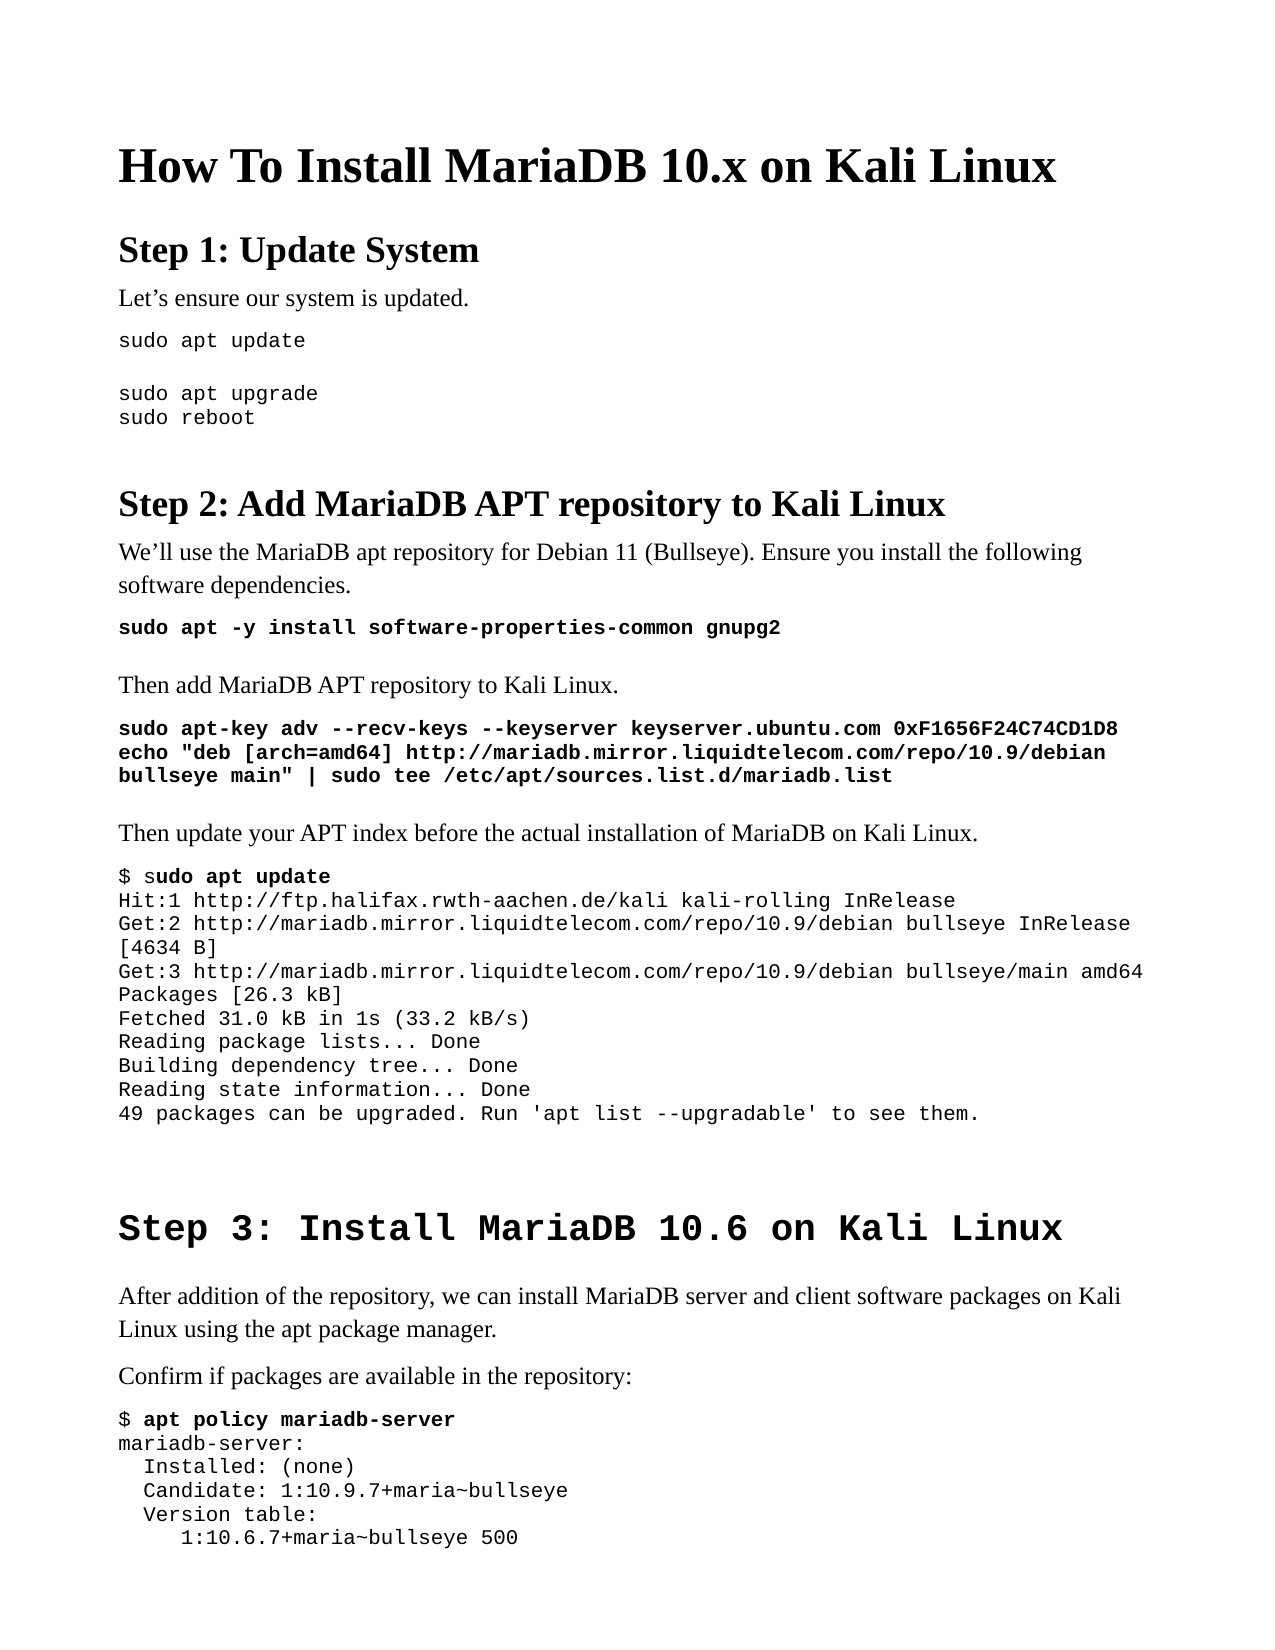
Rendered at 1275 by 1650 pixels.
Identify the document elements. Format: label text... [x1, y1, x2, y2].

text Building dependency tree... Done [118, 1055, 1157, 1079]
text sudo apt-key adv --recv-keys --keyserver keyserver.ubuntu.com 0xF1656F24C74CD1D8 [118, 718, 1157, 742]
text Reading package lists... Done [118, 1032, 1157, 1055]
text 1:10.6.7+maria~bullseye 500 [118, 1527, 1157, 1551]
text Confirm if packages are available in the repository: [118, 1361, 1157, 1390]
text Installed: (none) [118, 1456, 1157, 1480]
subtitle Step 3: Install MariaDB 10.6 on Kali Linux [118, 1209, 1157, 1251]
text Candidate: 1:10.9.7+maria~bullseye [118, 1480, 1157, 1503]
text sudo apt update [118, 330, 1157, 354]
text echo "deb [arch=amd64] http://mariadb.mirror.liquidtelecom.com/repo/10.9/debian bullseye main" | sudo tee /etc/apt/sources.list.d/mariadb.list [118, 742, 1157, 789]
text sudo apt upgrade [118, 383, 1157, 407]
text Version table: [118, 1503, 1157, 1527]
text $ apt policy mariadb-server [118, 1409, 1157, 1433]
text We’ll use the MariaDB apt repository for Debian 11 (Bullseye). Ensure you install the following software dependencies. [118, 537, 1157, 598]
text Then add MariaDB APT repository to Kali Linux. [118, 670, 1157, 699]
text Get:3 http://mariadb.mirror.liquidtelecom.com/repo/10.9/debian bullseye/main amd64 Packages [26.3 kB] [118, 961, 1157, 1008]
text Reading state information... Done [118, 1079, 1157, 1102]
text mariadb-server: [118, 1433, 1157, 1456]
text After addition of the repository, we can install MariaDB server and client software packages on Kali Linux using the apt package manager. [118, 1281, 1157, 1342]
text Get:2 http://mariadb.mirror.liquidtelecom.com/repo/10.9/debian bullseye InRelease [4634 B] [118, 913, 1157, 961]
subtitle How To Install MariaDB 10.x on Kali Linux [118, 136, 1157, 194]
subtitle Step 1: Update System [118, 227, 1157, 270]
text 49 packages can be upgraded. Run 'apt list --upgradable' to see them. [118, 1102, 1157, 1126]
text Hit:1 http://ftp.halifax.rwth-aachen.de/kali kali-rolling InRelease [118, 890, 1157, 913]
text Fetched 31.0 kB in 1s (33.2 kB/s) [118, 1008, 1157, 1032]
text sudo apt -y install software-properties-common gnupg2 [118, 617, 1157, 641]
text Let’s ensure our system is updated. [118, 283, 1157, 311]
subtitle Step 2: Add MariaDB APT repository to Kali Linux [118, 481, 1157, 524]
text Then update your APT index before the actual installation of MariaDB on Kali Linux. [118, 818, 1157, 847]
text $ sudo apt update [118, 866, 1157, 890]
text sudo reboot [118, 407, 1157, 431]
